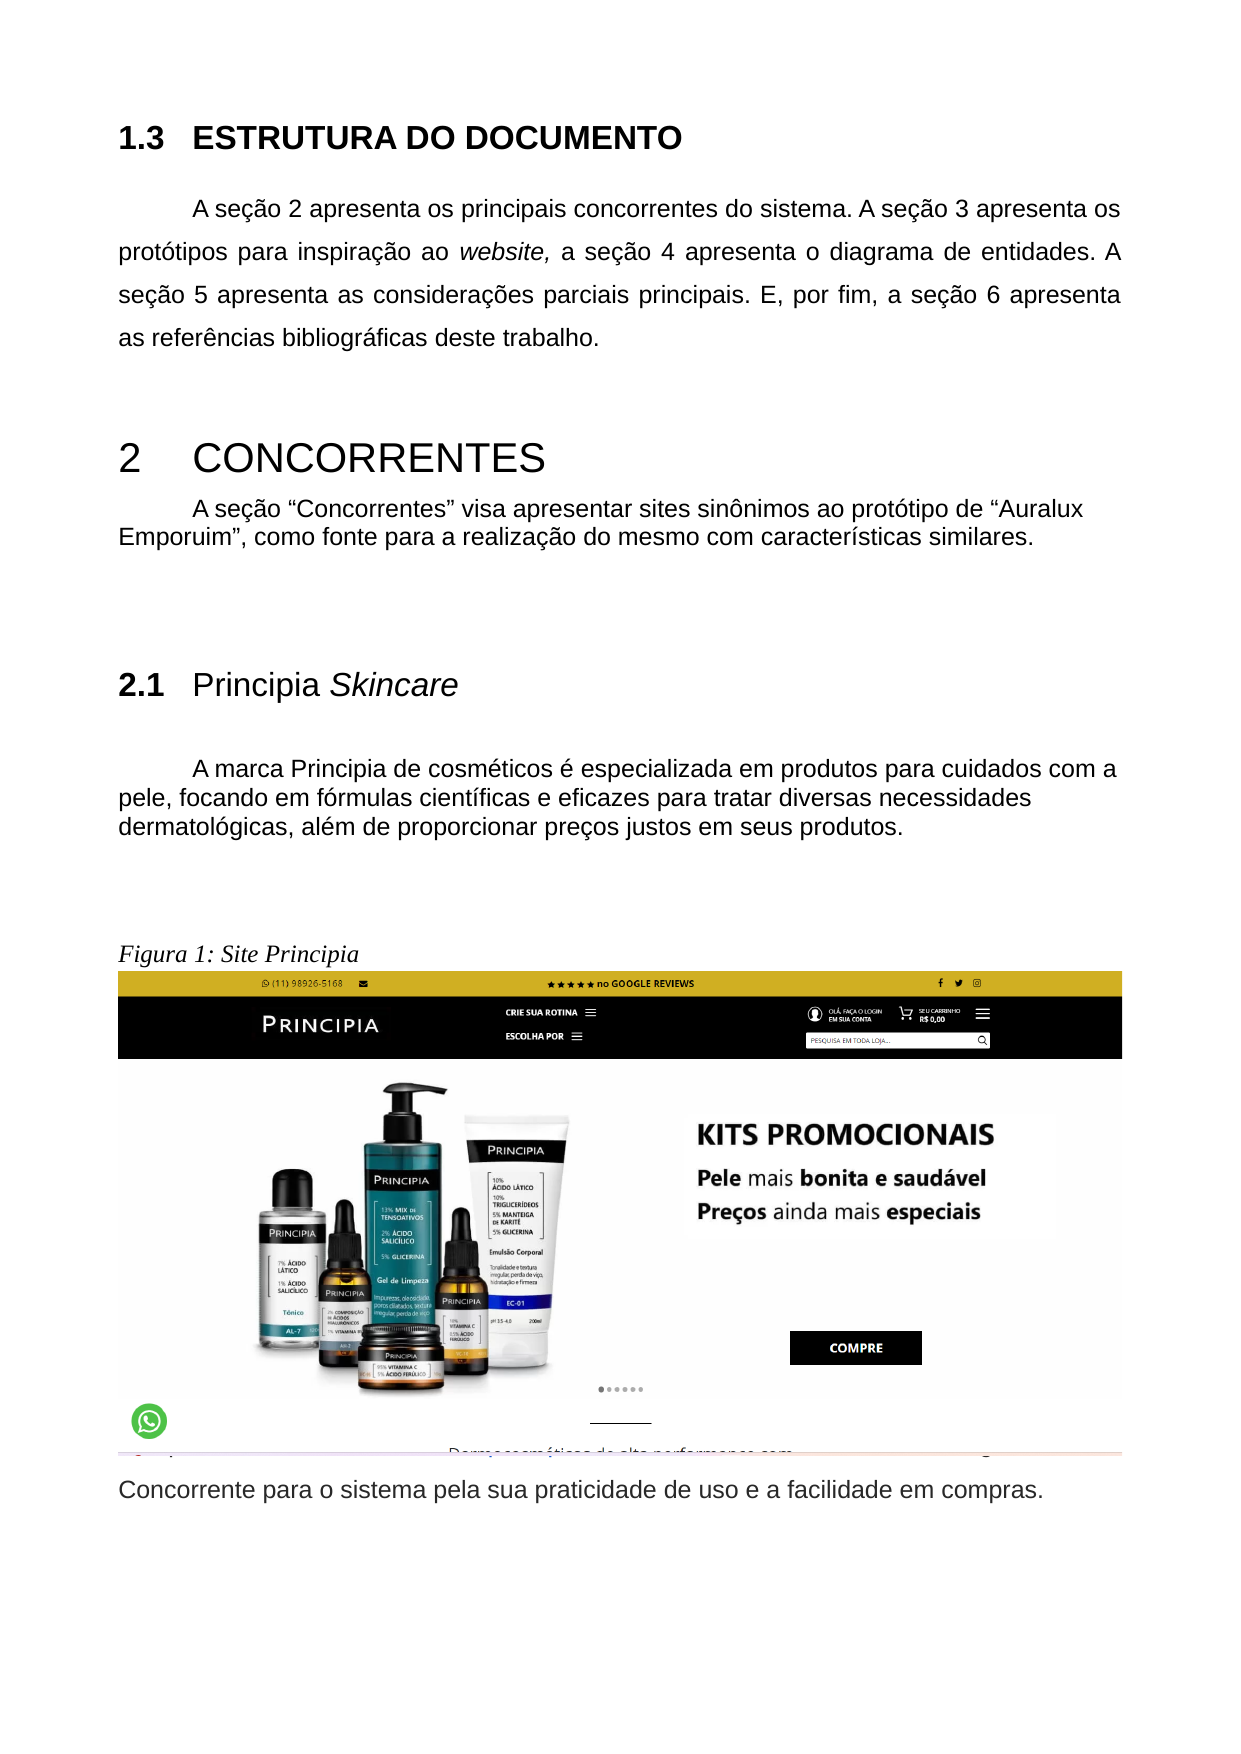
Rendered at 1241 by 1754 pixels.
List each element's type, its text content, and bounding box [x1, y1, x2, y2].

subtitle ESTRUTURA DO DOCUMENTO [118, 118, 1122, 157]
text A marca Principia de cosméticos é especializada em produtos para cuidados com a pele, focando em fórmulas científicas e eficazes para tratar diversas necessidades dermatológicas, além de proporcionar preços justos em seus produtos. [118, 754, 1122, 841]
subtitle Principia Skincare [118, 665, 1122, 742]
subtitle CONCORRENTES [118, 433, 1122, 481]
text Ele pode ser acessado em www.principiaskin.com/. Esse site caracteriza um grande Concorrente para o sistema pela sua praticidade de uso e a facilidade em compras. [118, 1456, 1122, 1504]
text A seção “Concorrentes” visa apresentar sites sinônimos ao protótipo de “Auralux Emporuim”, como fonte para a realização do mesmo com características similares. [118, 494, 1122, 551]
text Figura 1: Site Principia [118, 939, 1122, 968]
text A seção 2 apresenta os principais concorrentes do sistema. A seção 3 apresenta os protótipos para inspiração ao website, a seção 4 apresenta o diagrama de entidades. A seção 5 apresenta as considerações parciais principais. E, por fim, a seção 6 apresenta as referências bibliográficas deste trabalho. [118, 194, 1122, 352]
picture [118, 971, 1123, 1456]
